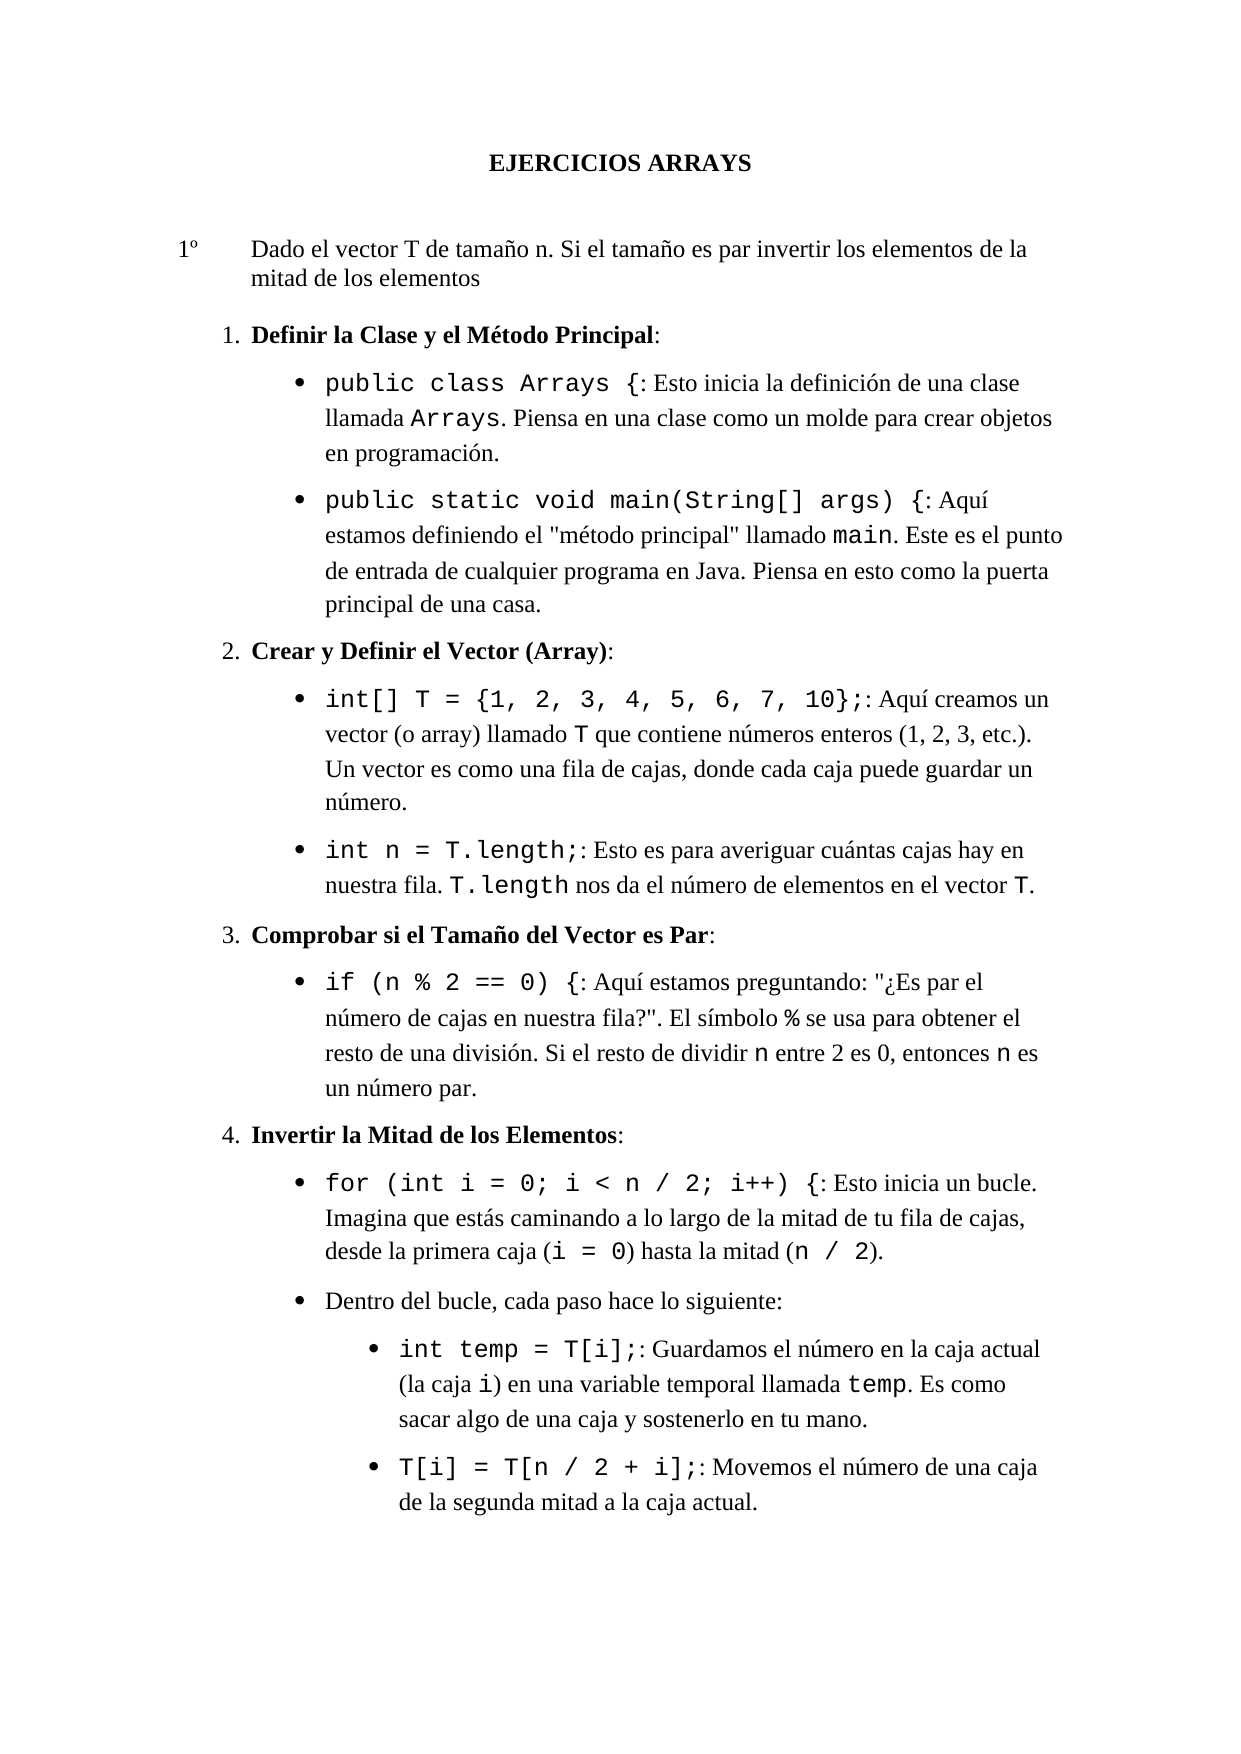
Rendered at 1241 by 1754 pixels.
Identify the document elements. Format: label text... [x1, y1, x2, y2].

text EJERCICIOS ARRAYS [177, 148, 1063, 176]
list int n = T.length;: Esto es para averiguar cuántas cajas hay en nuestra fila. T.length nos da el número de elementos en el vector T. [295, 835, 1063, 901]
list Comprobar si el Tamaño del Vector es Par: [222, 920, 1063, 949]
list int[] T = {1, 2, 3, 4, 5, 6, 7, 10};: Aquí creamos un vector (o array) llamado T que contiene números enteros (1, 2, 3, etc.). Un vector es como una fila de cajas, donde cada caja puede guardar un número. [295, 684, 1063, 816]
list public static void main(String[] args) {: Aquí estamos definiendo el "método principal" llamado main. Este es el punto de entrada de cualquier programa en Java. Piensa en esto como la puerta principal de una casa. [295, 486, 1063, 617]
list int temp = T[i];: Guardamos el número en la caja actual (la caja i) en una variable temporal llamada temp. Es como sacar algo de una caja y sostenerlo en tu mano. [369, 1334, 1063, 1433]
list public class Arrays {: Esto inicia la definición de una clase llamada Arrays. Piensa en una clase como un molde para crear objetos en programación. [295, 368, 1063, 467]
list Crear y Definir el Vector (Array): [222, 636, 1063, 665]
list if (n % 2 == 0) {: Aquí estamos preguntando: "¿Es par el número de cajas en nuestra fila?". El símbolo % se usa para obtener el resto de una división. Si el resto de dividir n entre 2 es 0, entonces n es un número par. [295, 967, 1063, 1102]
list Dentro del bucle, cada paso hace lo siguiente: [295, 1286, 1063, 1315]
list for (int i = 0; i < n / 2; i++) {: Esto inicia un bucle. Imagina que estás caminando a lo largo de la mitad de tu fila de cajas, desde la primera caja (i = 0) hasta la mitad (n / 2). [295, 1168, 1063, 1267]
text 1º Dado el vector T de tamaño n. Si el tamaño es par invertir los elementos de la mitad de los elementos [177, 234, 1063, 291]
list Invertir la Mitad de los Elementos: [222, 1120, 1063, 1149]
list Definir la Clase y el Método Principal: [222, 320, 1063, 349]
list T[i] = T[n / 2 + i];: Movemos el número de una caja de la segunda mitad a la caja actual. [369, 1452, 1063, 1515]
